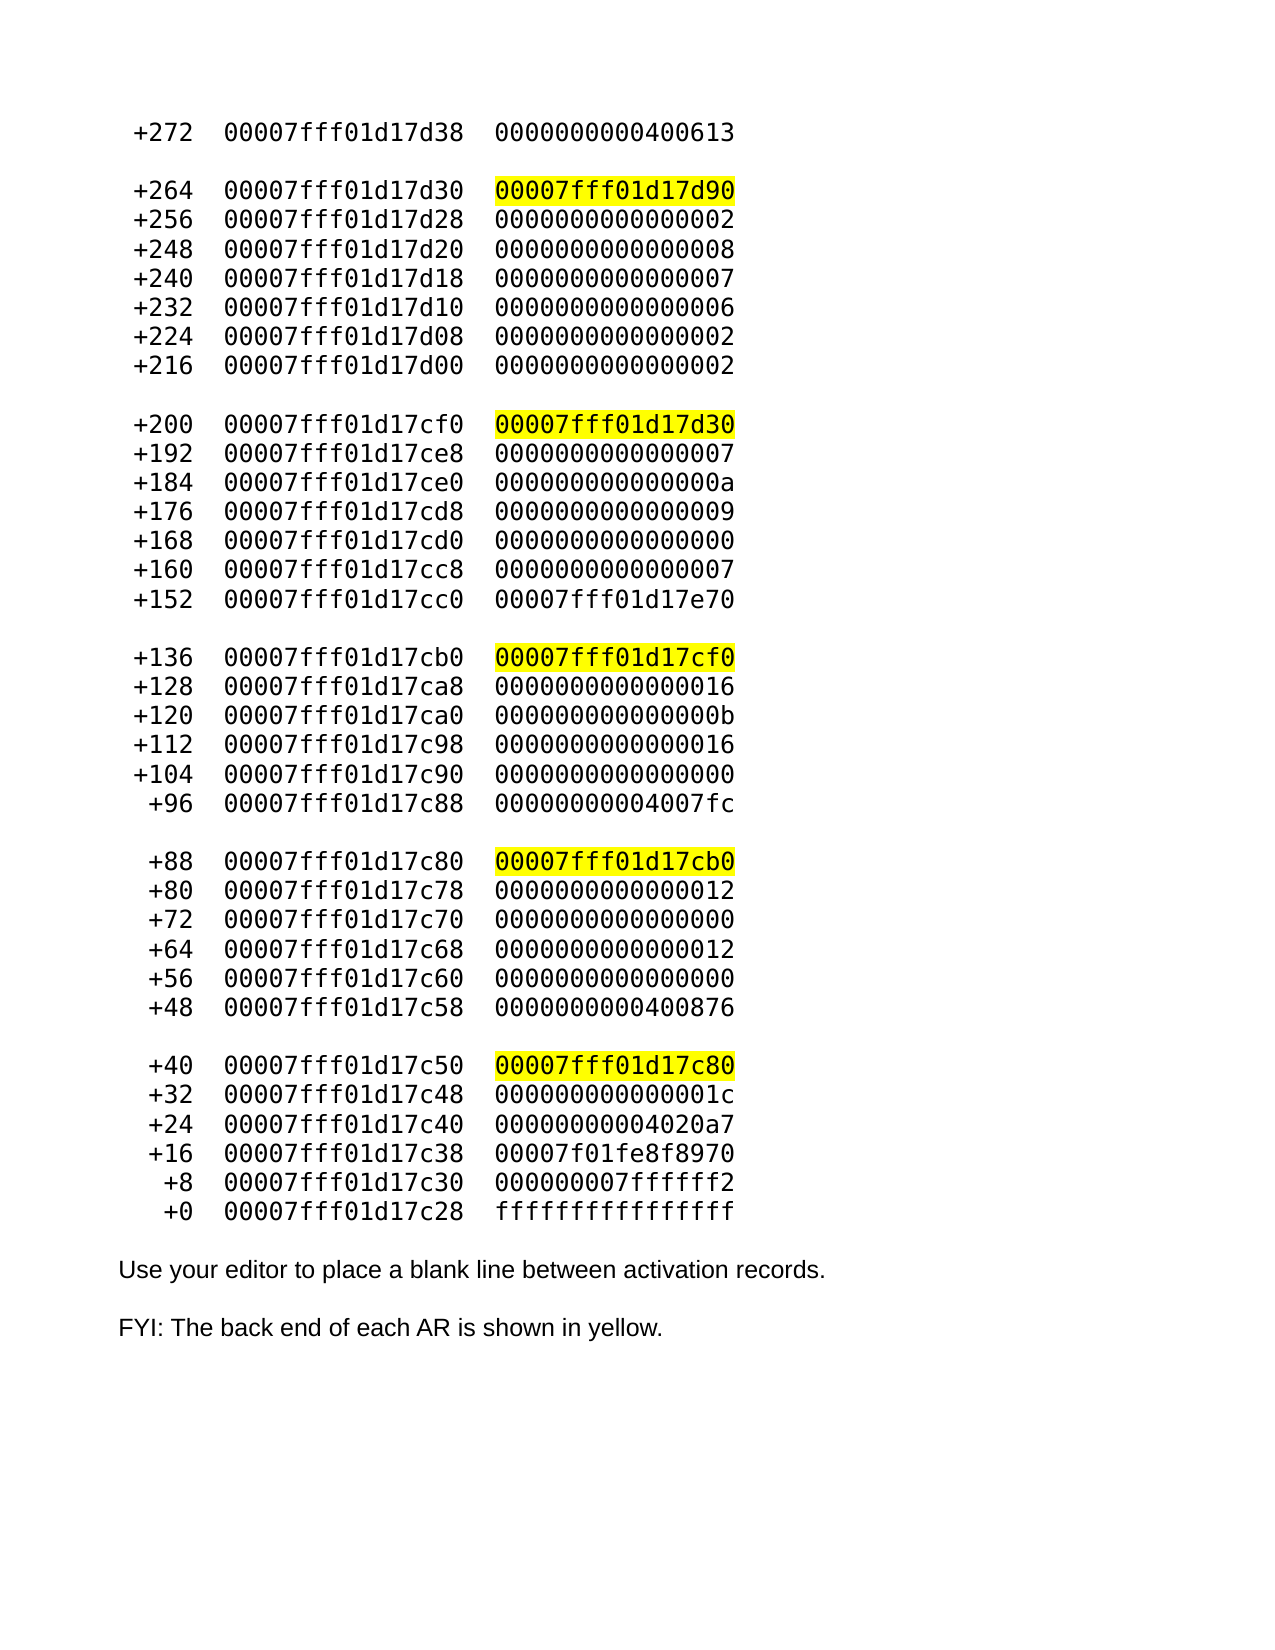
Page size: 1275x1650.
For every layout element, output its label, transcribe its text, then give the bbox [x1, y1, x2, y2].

text +256 00007fff01d17d28 0000000000000002 [118, 206, 1157, 235]
text +152 00007fff01d17cc0 00007fff01d17e70 [118, 585, 1157, 614]
text +128 00007fff01d17ca8 0000000000000016 [118, 672, 1157, 701]
text +232 00007fff01d17d10 0000000000000006 [118, 293, 1157, 322]
text +216 00007fff01d17d00 0000000000000002 [118, 351, 1157, 381]
text FYI: The back end of each AR is shown in yellow. [118, 1313, 1157, 1341]
text +112 00007fff01d17c98 0000000000000016 [118, 731, 1157, 760]
text +96 00007fff01d17c88 00000000004007fc [118, 789, 1157, 818]
text +200 00007fff01d17cf0 00007fff01d17d30 [118, 410, 1157, 439]
text +264 00007fff01d17d30 00007fff01d17d90 [118, 176, 1157, 206]
text +32 00007fff01d17c48 000000000000001c [118, 1081, 1157, 1110]
text +104 00007fff01d17c90 0000000000000000 [118, 760, 1157, 789]
text +72 00007fff01d17c70 0000000000000000 [118, 906, 1157, 935]
text +168 00007fff01d17cd0 0000000000000000 [118, 526, 1157, 556]
text +0 00007fff01d17c28 ffffffffffffffff [118, 1197, 1157, 1226]
text +192 00007fff01d17ce8 0000000000000007 [118, 439, 1157, 468]
text +40 00007fff01d17c50 00007fff01d17c80 [118, 1051, 1157, 1081]
text +120 00007fff01d17ca0 000000000000000b [118, 701, 1157, 731]
text +272 00007fff01d17d38 0000000000400613 [118, 118, 1157, 147]
text +56 00007fff01d17c60 0000000000000000 [118, 964, 1157, 993]
text +64 00007fff01d17c68 0000000000000012 [118, 935, 1157, 964]
text +16 00007fff01d17c38 00007f01fe8f8970 [118, 1139, 1157, 1168]
text +184 00007fff01d17ce0 000000000000000a [118, 468, 1157, 497]
text +8 00007fff01d17c30 000000007ffffff2 [118, 1168, 1157, 1197]
text +240 00007fff01d17d18 0000000000000007 [118, 264, 1157, 293]
text +88 00007fff01d17c80 00007fff01d17cb0 [118, 847, 1157, 876]
text +224 00007fff01d17d08 0000000000000002 [118, 322, 1157, 351]
text +176 00007fff01d17cd8 0000000000000009 [118, 497, 1157, 526]
text +80 00007fff01d17c78 0000000000000012 [118, 876, 1157, 906]
text +24 00007fff01d17c40 00000000004020a7 [118, 1110, 1157, 1139]
text +136 00007fff01d17cb0 00007fff01d17cf0 [118, 643, 1157, 672]
text +48 00007fff01d17c58 0000000000400876 [118, 993, 1157, 1022]
text +160 00007fff01d17cc8 0000000000000007 [118, 556, 1157, 585]
text +248 00007fff01d17d20 0000000000000008 [118, 235, 1157, 264]
text Use your editor to place a blank line between activation records. [118, 1255, 1157, 1284]
